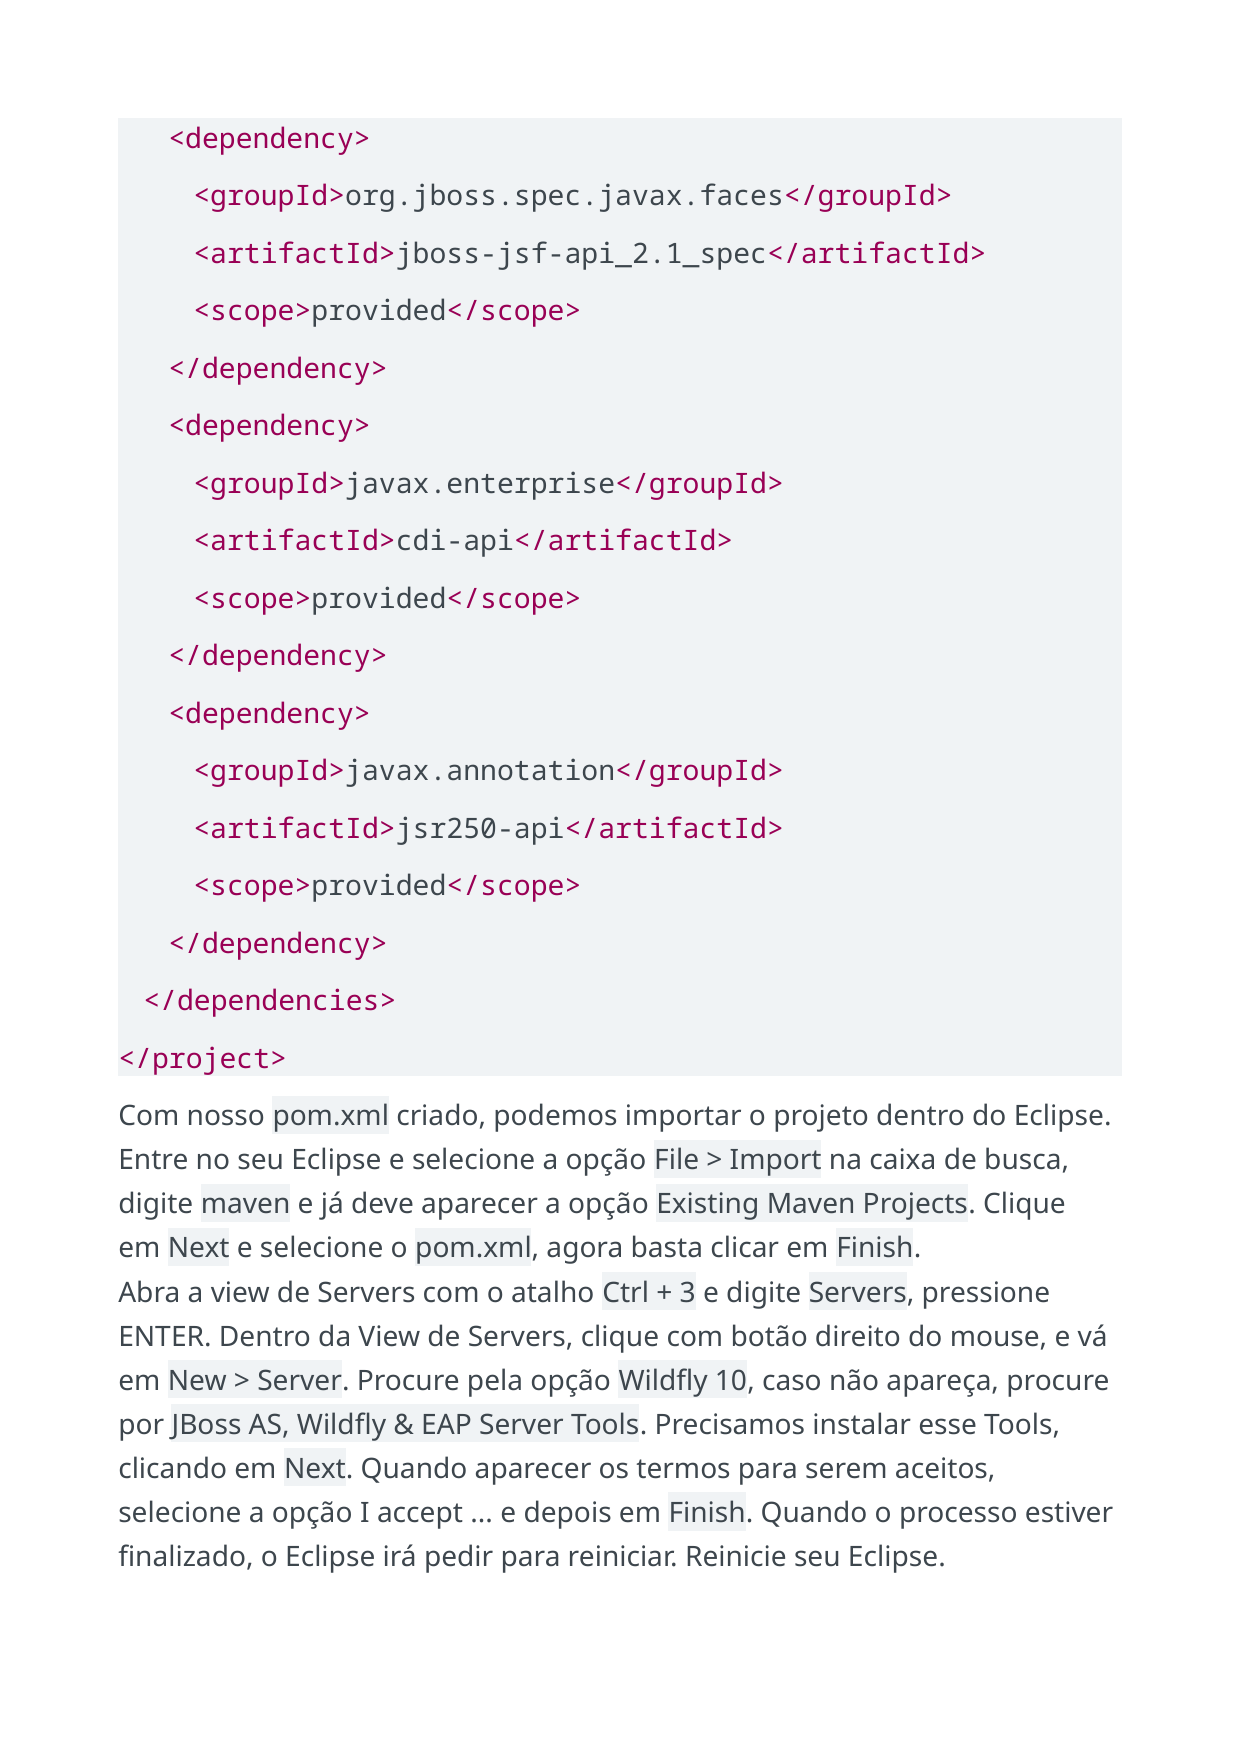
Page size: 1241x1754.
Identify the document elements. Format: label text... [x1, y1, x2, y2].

text </dependency> [118, 636, 1122, 674]
text <scope>provided</scope> [118, 866, 1122, 904]
text <dependency> [118, 118, 1122, 156]
text </dependency> [118, 348, 1122, 386]
text <artifactId>cdi-api</artifactId> [118, 521, 1122, 559]
text </project> [118, 1038, 1122, 1076]
text <scope>provided</scope> [118, 291, 1122, 329]
text </dependency> [118, 923, 1122, 961]
text </dependencies> [118, 981, 1122, 1019]
text <scope>provided</scope> [118, 578, 1122, 616]
text <dependency> [118, 693, 1122, 731]
text <dependency> [118, 406, 1122, 444]
text Com nosso pom.xml criado, podemos importar o projeto dentro do Eclipse. Entre no seu Eclipse e selecione a opção File > Import na caixa de busca, digite maven e já deve aparecer a opção Existing Maven Projects. Clique em Next e selecione o pom.xml, agora basta clicar em Finish. [118, 1096, 1122, 1266]
text <artifactId>jboss-jsf-api_2.1_spec</artifactId> [118, 233, 1122, 271]
text <groupId>org.jboss.spec.javax.faces</groupId> [118, 176, 1122, 214]
text <groupId>javax.annotation</groupId> [118, 751, 1122, 789]
text Abra a view de Servers com o atalho Ctrl + 3 e digite Servers, pressione ENTER. Dentro da View de Servers, clique com botão direito do mouse, e vá em New > Server. Procure pela opção Wildfly 10, caso não apareça, procure por JBoss AS, Wildfly & EAP Server Tools. Precisamos instalar esse Tools, clicando em Next. Quando aparecer os termos para serem aceitos, selecione a opção I accept ... e depois em Finish. Quando o processo estiver finalizado, o Eclipse irá pedir para reiniciar. Reinicie seu Eclipse. [118, 1272, 1122, 1574]
text <artifactId>jsr250-api</artifactId> [118, 808, 1122, 846]
text <groupId>javax.enterprise</groupId> [118, 463, 1122, 501]
